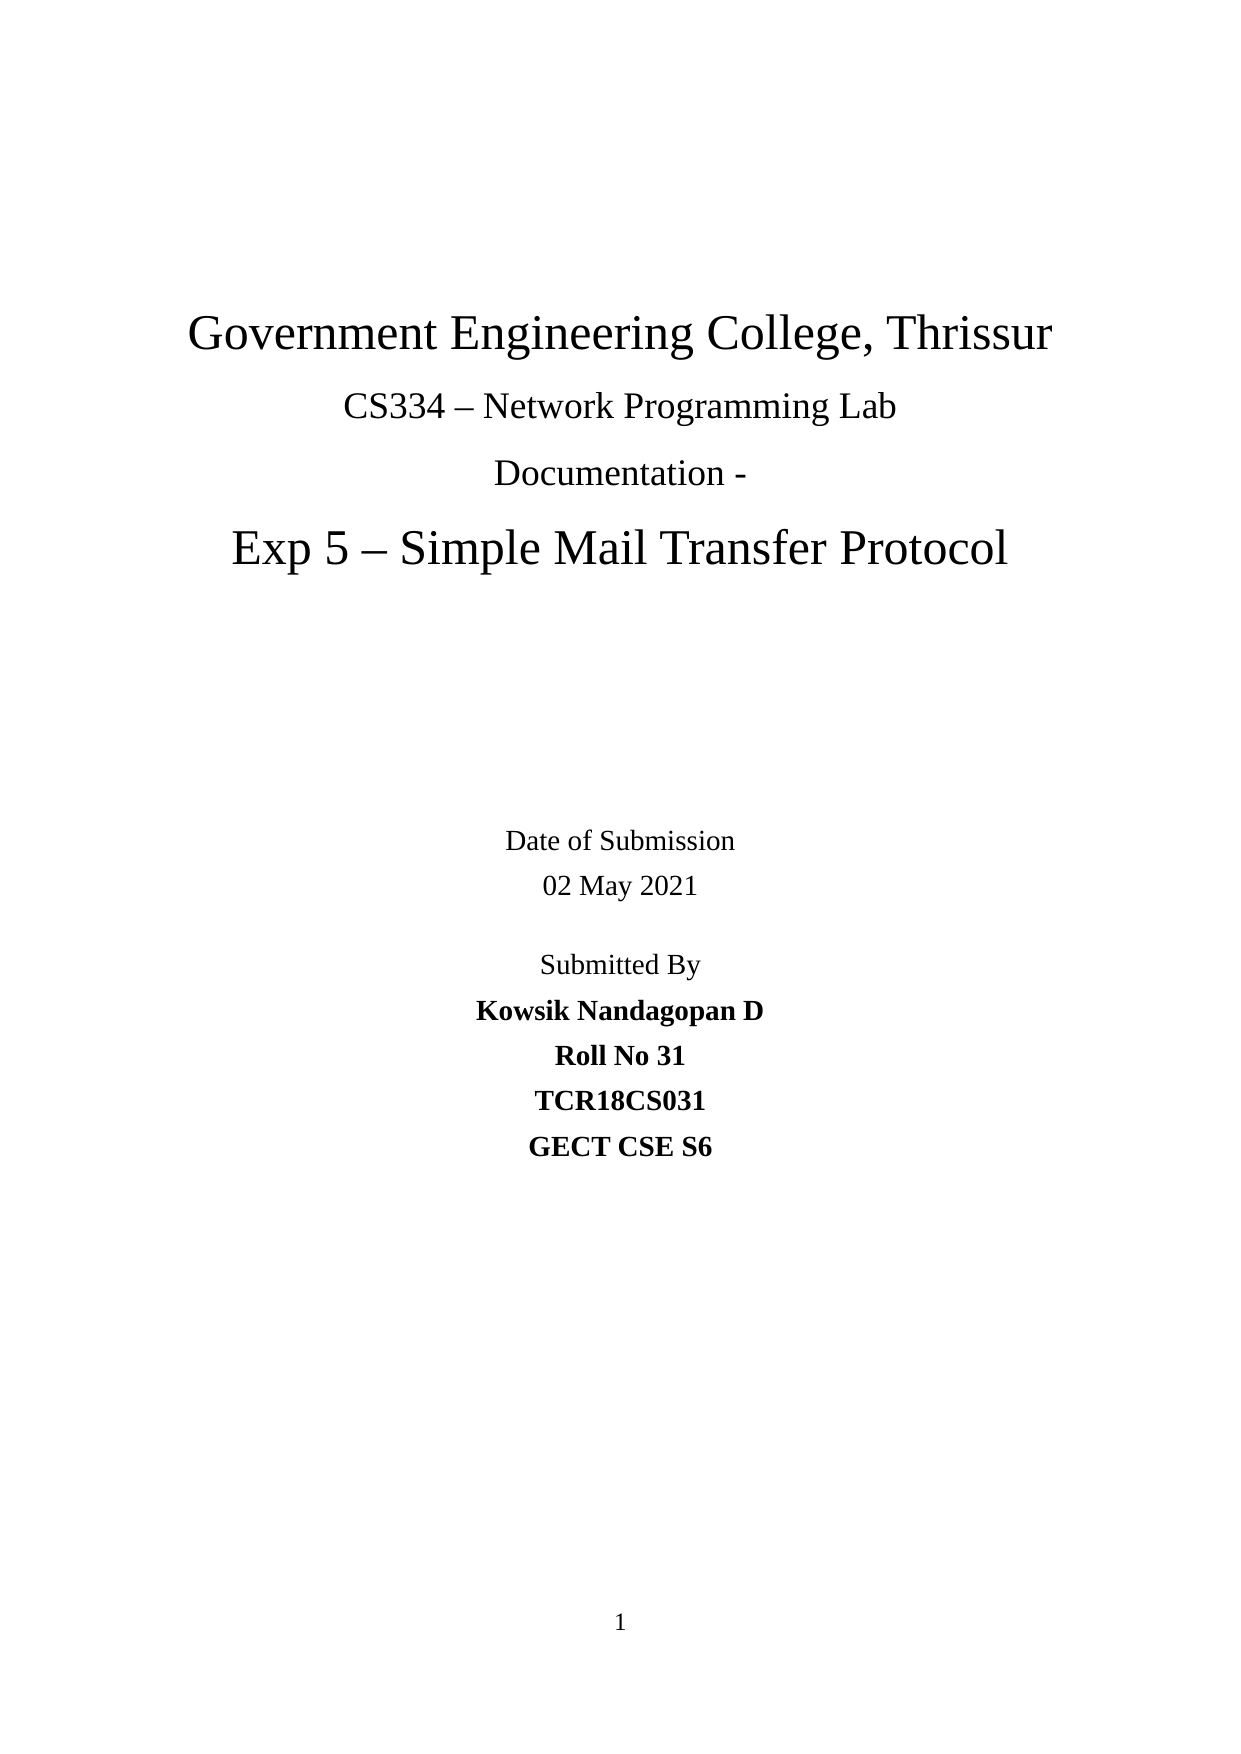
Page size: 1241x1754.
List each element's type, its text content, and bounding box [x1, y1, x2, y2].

text Roll No 31 [118, 1038, 1122, 1072]
text CS334 – Network Programming Lab [118, 384, 1122, 427]
text Kowsik Nandagopan D [118, 993, 1122, 1026]
text Government Engineering College, Thrissur [118, 302, 1122, 360]
text Documentation - [118, 451, 1122, 494]
text TCR18CS031 [118, 1083, 1122, 1117]
text Date of Submission [118, 823, 1122, 856]
text GECT CSE S6 [118, 1129, 1122, 1162]
text Exp 5 – Simple Mail Transfer Protocol [118, 517, 1122, 575]
text Submitted By [118, 947, 1122, 981]
text 02 May 2021 [118, 868, 1122, 902]
